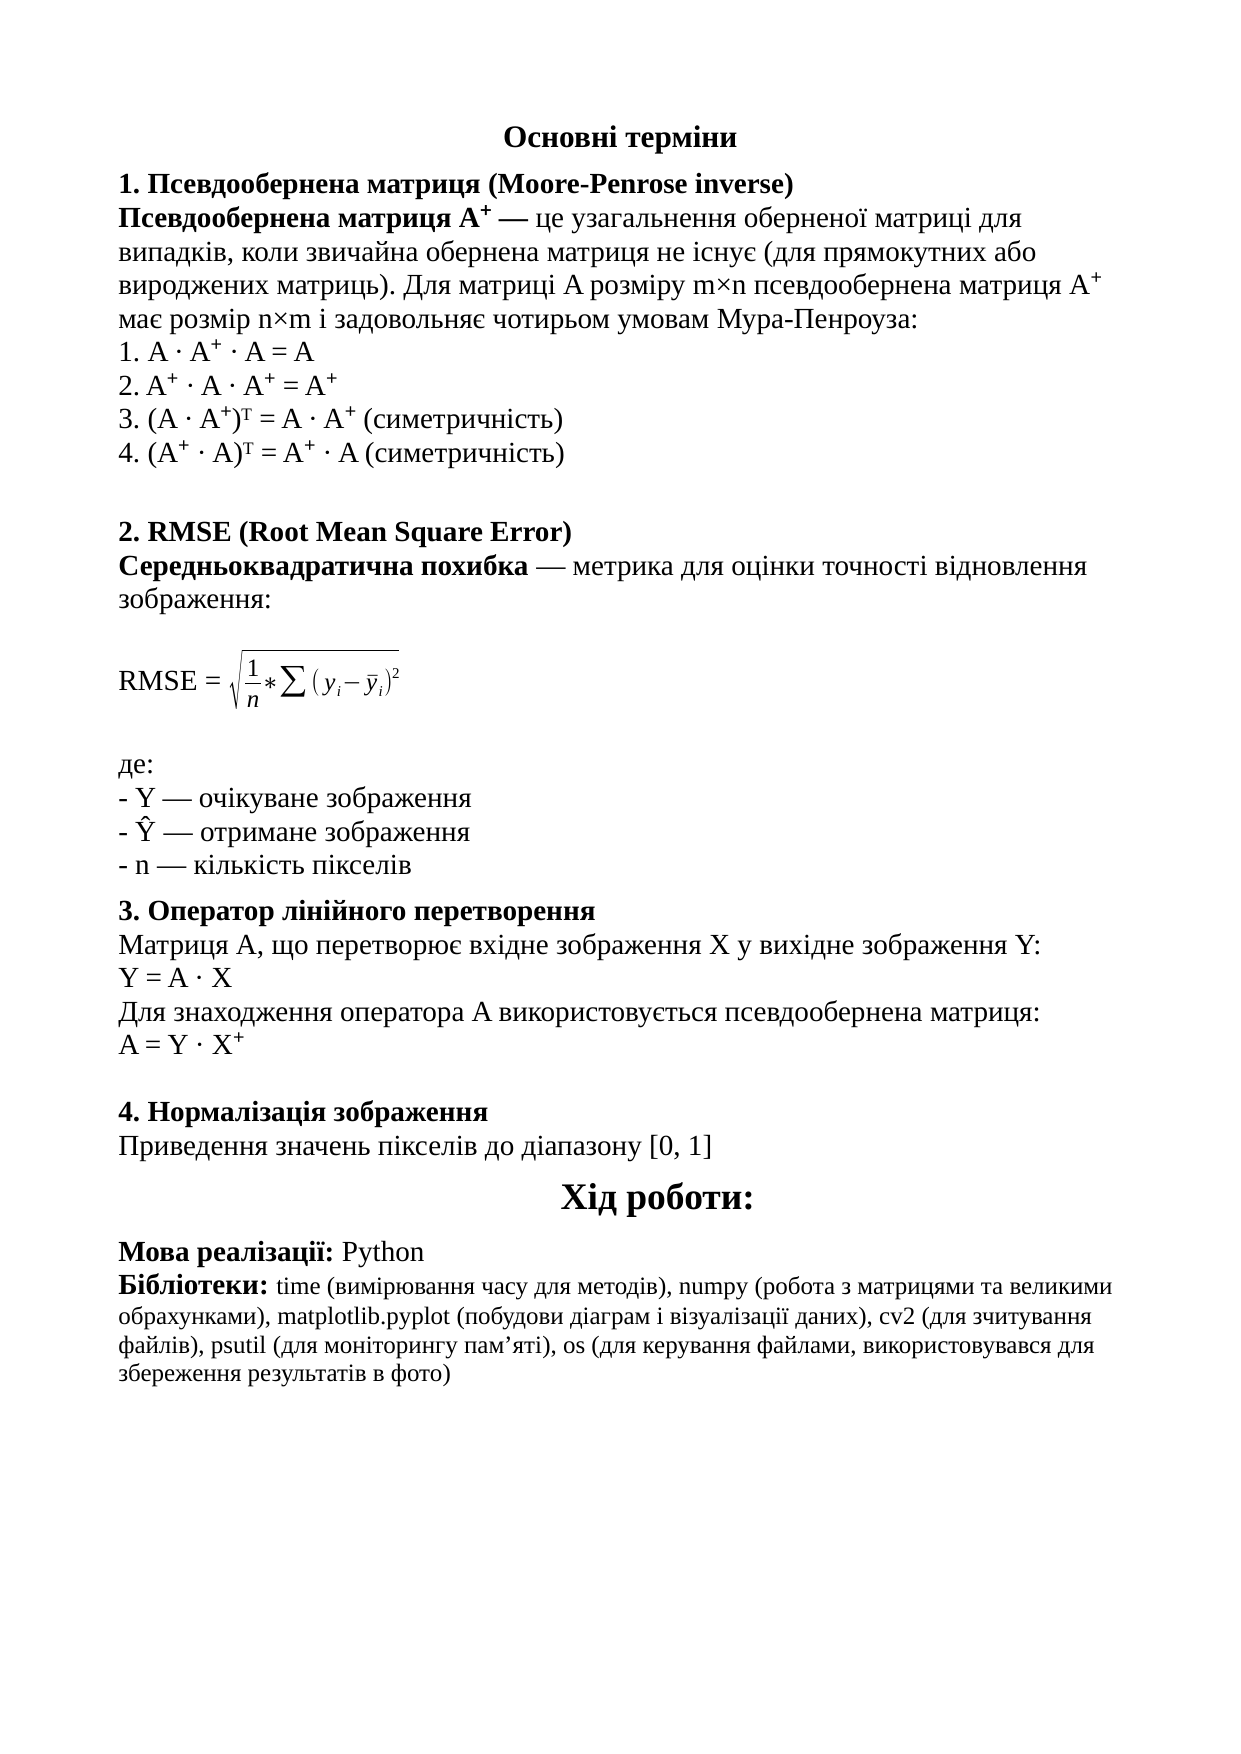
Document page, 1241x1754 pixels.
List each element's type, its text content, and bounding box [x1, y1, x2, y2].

text 2. RMSE (Root Mean Square Error) Середньоквадратична похибка — метрика для оцінки точності відновлення зображення: RMSE = де: - Y — очікуване зображення - Ŷ — отримане зображення - n — кількість пікселів [118, 481, 1122, 881]
text 1. Псевдообернена матриця (Moore-Penrose inverse) Псевдообернена матриця A⁺ — це узагальнення оберненої матриці для випадків, коли звичайна обернена матриця не існує (для прямокутних або вироджених матриць). Для матриці A розміру m×n псевдообернена матриця A⁺ має розмір n×m і задовольняє чотирьом умовам Мура-Пенроуза: 1. A · A⁺ · A = A 2. A⁺ · A · A⁺ = A⁺ 3. (A · A⁺)ᵀ = A · A⁺ (симетричність) 4. (A⁺ · A)ᵀ = A⁺ · A (симетричність) [118, 167, 1122, 468]
list Хід роботи: [156, 1174, 1122, 1217]
text Мова реалізації: Python Бібліотеки: time (вимірювання часу для методів), numpy (робота з матрицями та великими обрахунками), matplotlib.pyplot (побудови діаграм і візуалізації даних), cv2 (для зчитування файлів), psutil (для моніторингу пам’яті), os (для керування файлами, використовувався для збереження результатів в фото) [118, 1234, 1122, 1560]
text 3. Оператор лінійного перетворення Матриця A, що перетворює вхідне зображення X у вихідне зображення Y: Y = A · X Для знаходження оператора A використовується псевдообернена матриця: A = Y · X⁺ 4. Нормалізація зображення Приведення значень пікселів до діапазону [0, 1] [118, 893, 1122, 1162]
text Основні терміни [118, 118, 1122, 154]
